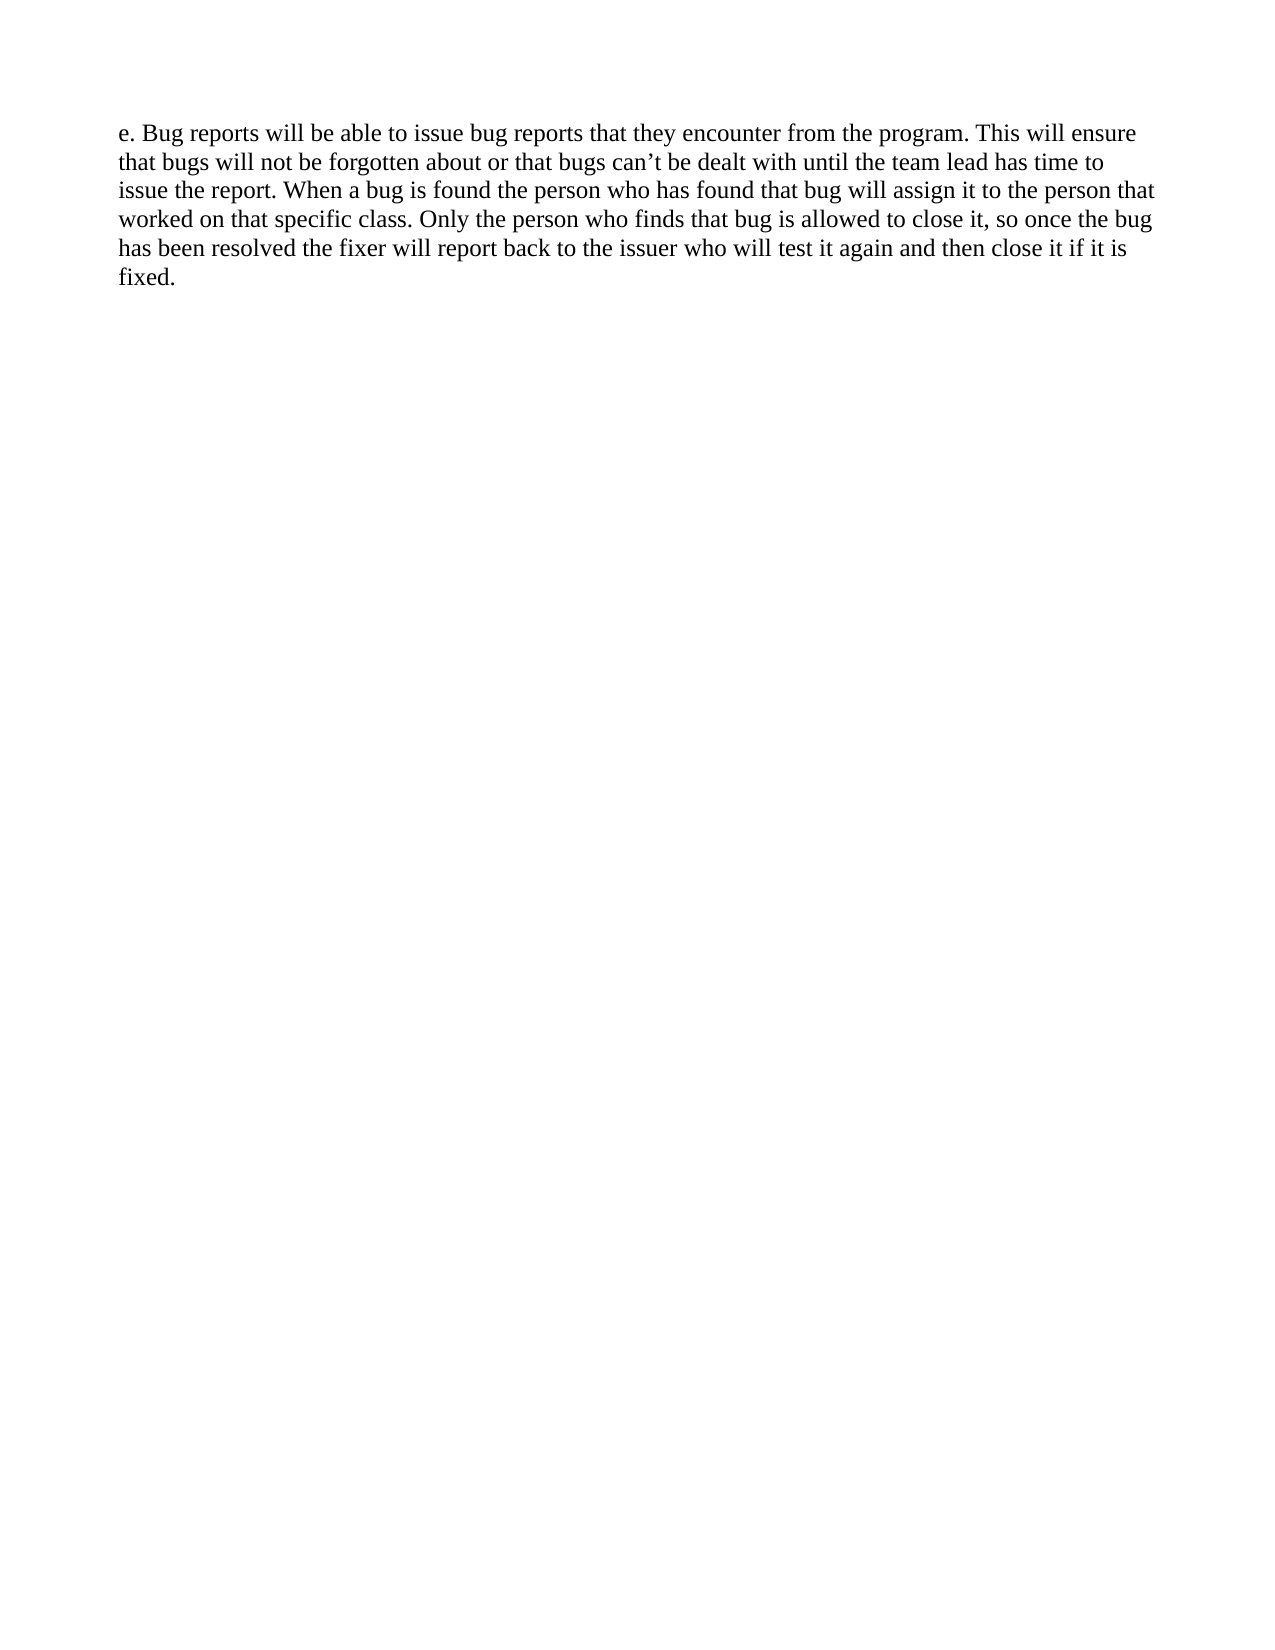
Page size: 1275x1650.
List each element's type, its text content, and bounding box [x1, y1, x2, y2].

text e. Bug reports will be able to issue bug reports that they encounter from the program. This will ensure that bugs will not be forgotten about or that bugs can’t be dealt with until the team lead has time to issue the report. When a bug is found the person who has found that bug will assign it to the person that worked on that specific class. Only the person who finds that bug is allowed to close it, so once the bug has been resolved the fixer will report back to the issuer who will test it again and then close it if it is fixed. [118, 118, 1157, 291]
